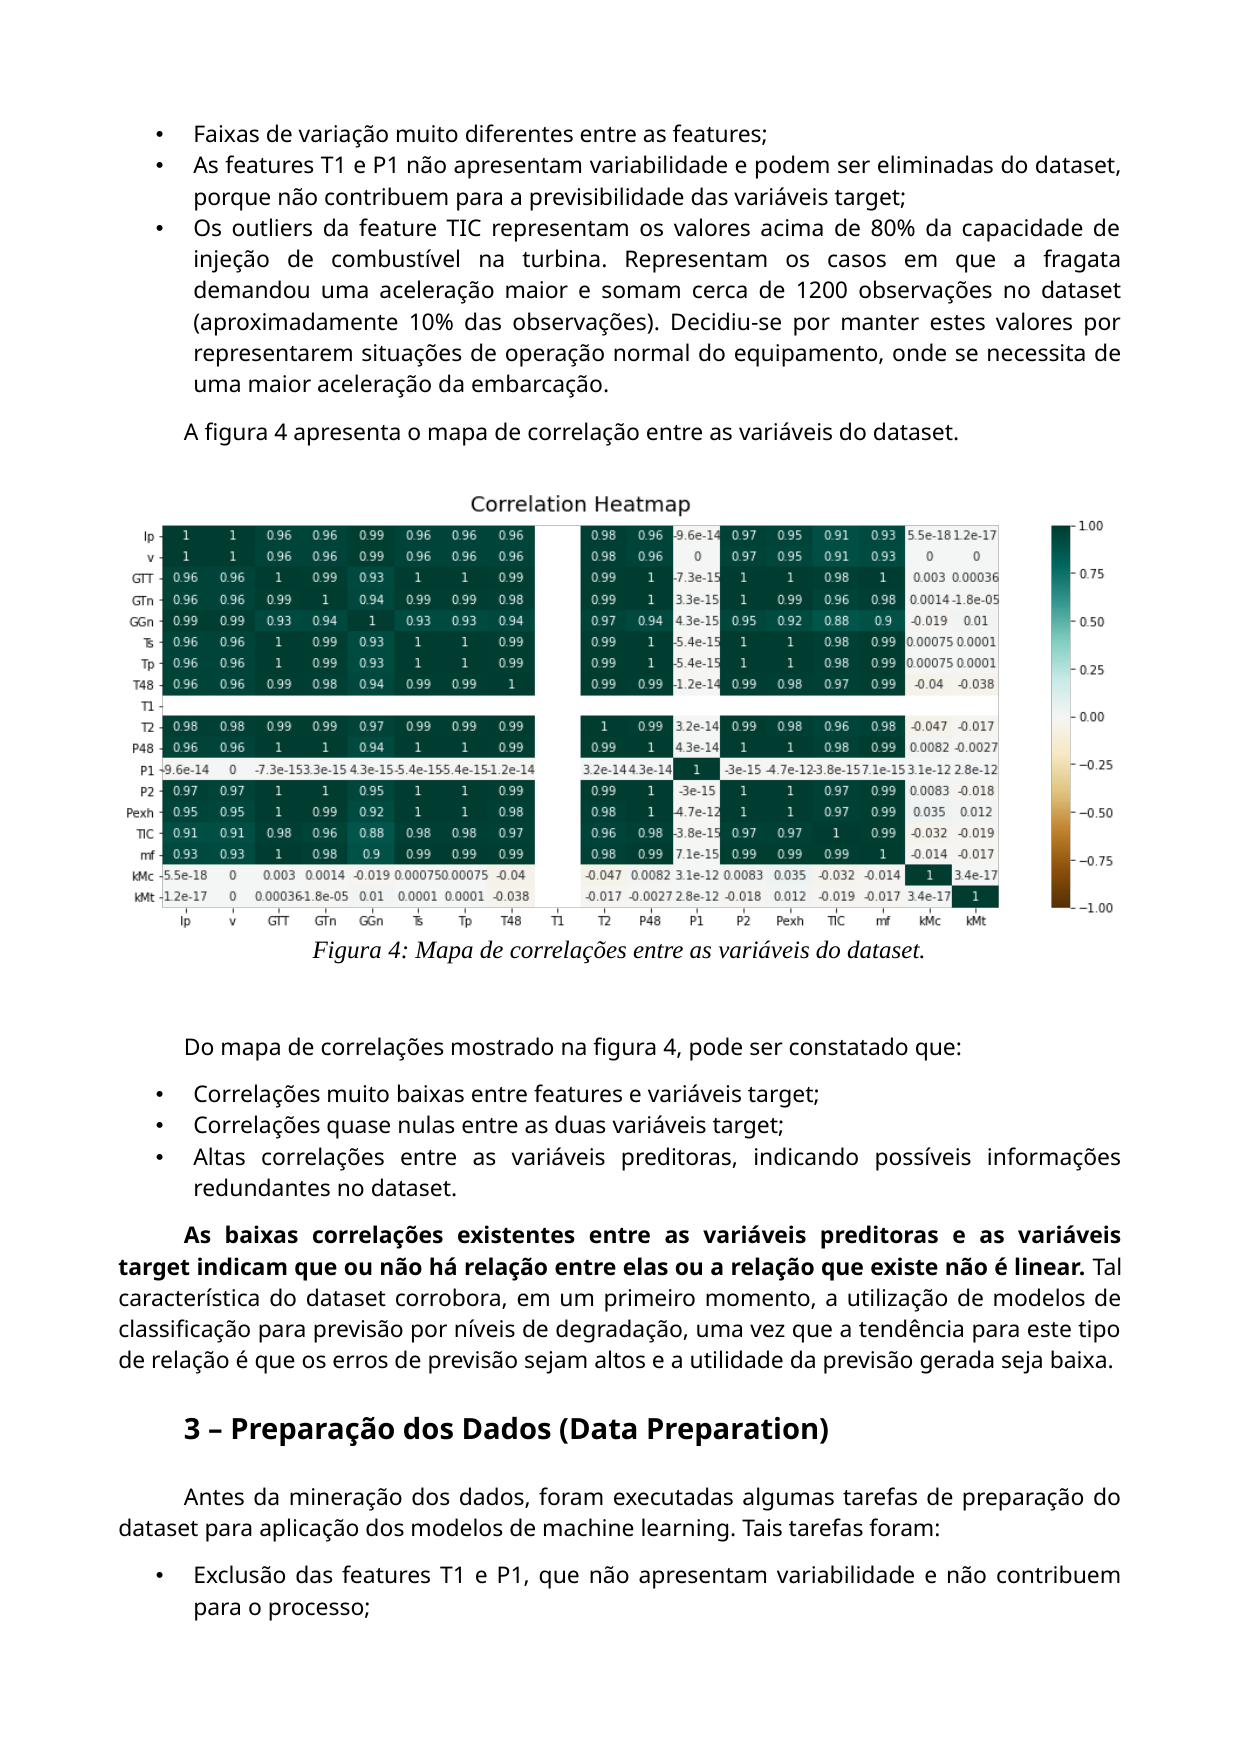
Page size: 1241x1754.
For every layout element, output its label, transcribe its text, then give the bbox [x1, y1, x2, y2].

text Antes da mineração dos dados, foram executadas algumas tarefas de preparação do dataset para aplicação dos modelos de machine learning. Tais tarefas foram: [118, 1480, 1122, 1543]
list As features T1 e P1 não apresentam variabilidade e podem ser eliminadas do dataset, porque não contribuem para a previsibilidade das variáveis target; [156, 149, 1122, 212]
list Faixas de variação muito diferentes entre as features; [156, 118, 1122, 149]
list Exclusão das features T1 e P1, que não apresentam variabilidade e não contribuem para o processo; [156, 1559, 1122, 1622]
text Figura 4: Mapa de correlações entre as variáveis do dataset. [118, 936, 1122, 964]
picture [118, 487, 1123, 936]
text 3 – Preparação dos Dados (Data Preparation) [118, 1408, 1122, 1448]
list Correlações quase nulas entre as duas variáveis target; [156, 1109, 1122, 1141]
text As baixas correlações existentes entre as variáveis preditoras e as variáveis target indicam que ou não há relação entre elas ou a relação que existe não é linear. Tal característica do dataset corrobora, em um primeiro momento, a utilização de modelos de classificação para previsão por níveis de degradação, uma vez que a tendência para este tipo de relação é que os erros de previsão sejam altos e a utilidade da previsão gerada seja baixa. [118, 1219, 1122, 1376]
list Correlações muito baixas entre features e variáveis target; [156, 1078, 1122, 1109]
list Os outliers da feature TIC representam os valores acima de 80% da capacidade de injeção de combustível na turbina. Representam os casos em que a fragata demandou uma aceleração maior e somam cerca de 1200 observações no dataset (aproximadamente 10% das observações). Decidiu-se por manter estes valores por representarem situações de operação normal do equipamento, onde se necessita de uma maior aceleração da embarcação. [156, 212, 1122, 399]
text A figura 4 apresenta o mapa de correlação entre as variáveis do dataset. [118, 416, 1122, 447]
text Do mapa de correlações mostrado na figura 4, pode ser constatado que: [118, 1031, 1122, 1062]
list Altas correlações entre as variáveis preditoras, indicando possíveis informações redundantes no dataset. [156, 1141, 1122, 1203]
